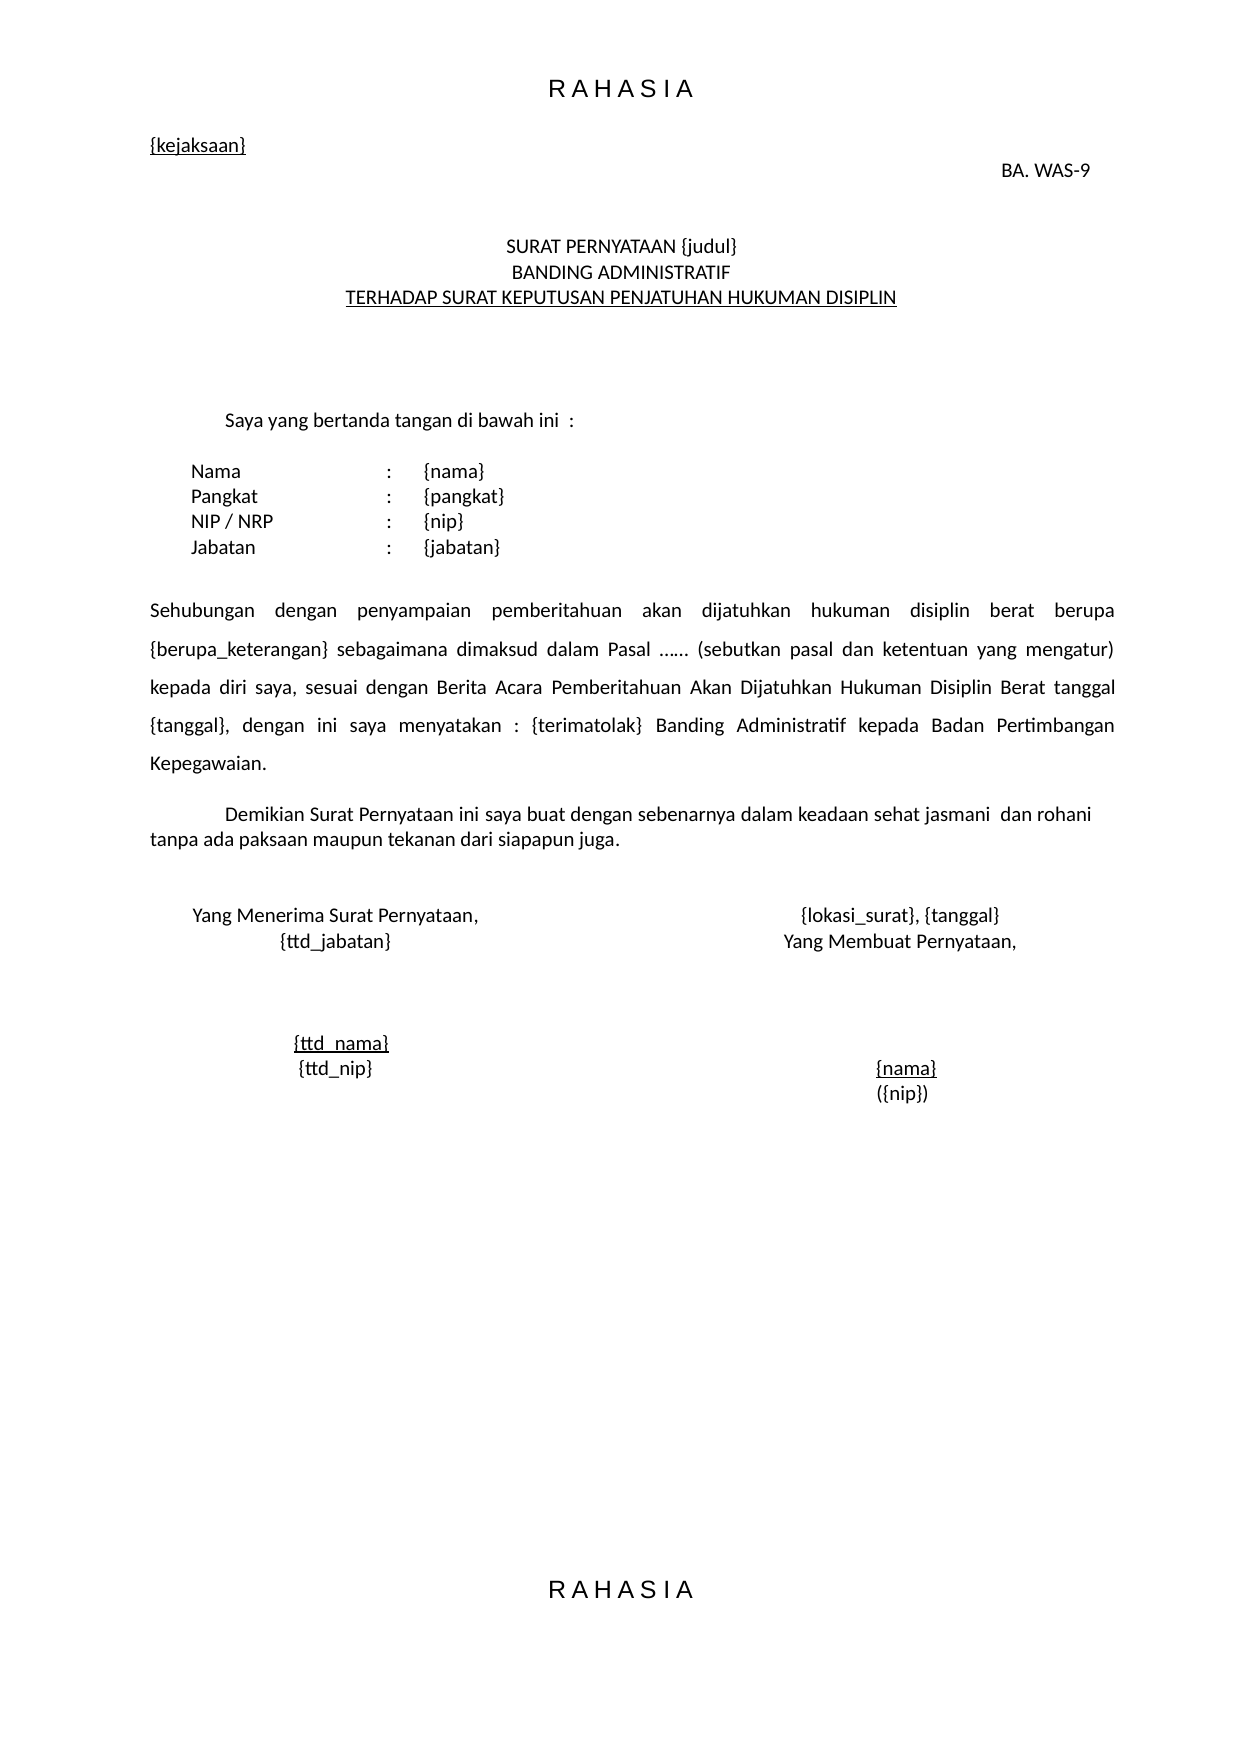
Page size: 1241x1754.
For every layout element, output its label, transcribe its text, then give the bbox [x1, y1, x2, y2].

table_cell : [375, 458, 412, 483]
table_cell SURAT PERNYATAAN {judul} [139, 234, 1116, 259]
table_cell {jabatan} [413, 534, 1116, 559]
table_cell : [375, 534, 412, 559]
table_cell Yang Menerima Surat Pernyataan, {ttd_jabatan} {ttd_nama} {ttd_nip} [139, 903, 544, 1106]
text BA. WAS-9 [150, 157, 1090, 183]
table_cell Sehubungan dengan penyampaian pemberitahuan akan dijatuhkan hukuman disiplin berat berupa {berupa_keterangan} sebagaimana dimaksud dalam Pasal …… (sebutkan pasal dan ketentuan yang mengatur) kepada diri saya, sesuai dengan Berita Acara Pemberitahuan Akan Dijatuhkan Hukuman Disiplin Berat tanggal {tanggal}, dengan ini saya menyatakan : {terimatolak} Banding Administratif kepada Badan Pertimbangan Kepegawaian. [139, 560, 1116, 776]
table_header [139, 183, 715, 233]
table_cell {pangkat} [413, 483, 1116, 509]
table_cell [139, 335, 1116, 407]
table_cell Saya yang bertanda tangan di bawah ini : [139, 407, 1116, 432]
table_cell {nama} [413, 458, 1116, 483]
table_cell [139, 433, 1116, 458]
table_cell [139, 458, 179, 483]
table_cell Demikian Surat Pernyataan ini saya buat dengan sebenarnya dalam keadaan sehat jasmani dan rohani tanpa ada paksaan maupun tekanan dari siapapun juga. [139, 776, 1116, 852]
table_cell Jabatan [180, 534, 375, 559]
table_cell [544, 903, 696, 1106]
table_cell [139, 852, 1116, 903]
table_cell Nama [180, 458, 375, 483]
table_cell Pangkat [180, 483, 375, 509]
table_cell [139, 534, 179, 559]
table_cell [139, 483, 179, 509]
table_cell {nip} [413, 509, 1116, 534]
table_cell NIP / NRP [180, 509, 375, 534]
table_cell : [375, 483, 412, 509]
table_cell BANDING ADMINISTRATIF TERHADAP SURAT KEPUTUSAN PENJATUHAN HUKUMAN DISIPLIN [139, 259, 1116, 335]
table_header [715, 183, 1116, 233]
table_cell : [375, 509, 412, 534]
text {kejaksaan} [150, 132, 1090, 157]
table_cell [139, 509, 179, 534]
table_cell {lokasi_surat}, {tanggal} Yang Membuat Pernyataan, {nama} ({nip}) [696, 903, 1116, 1106]
